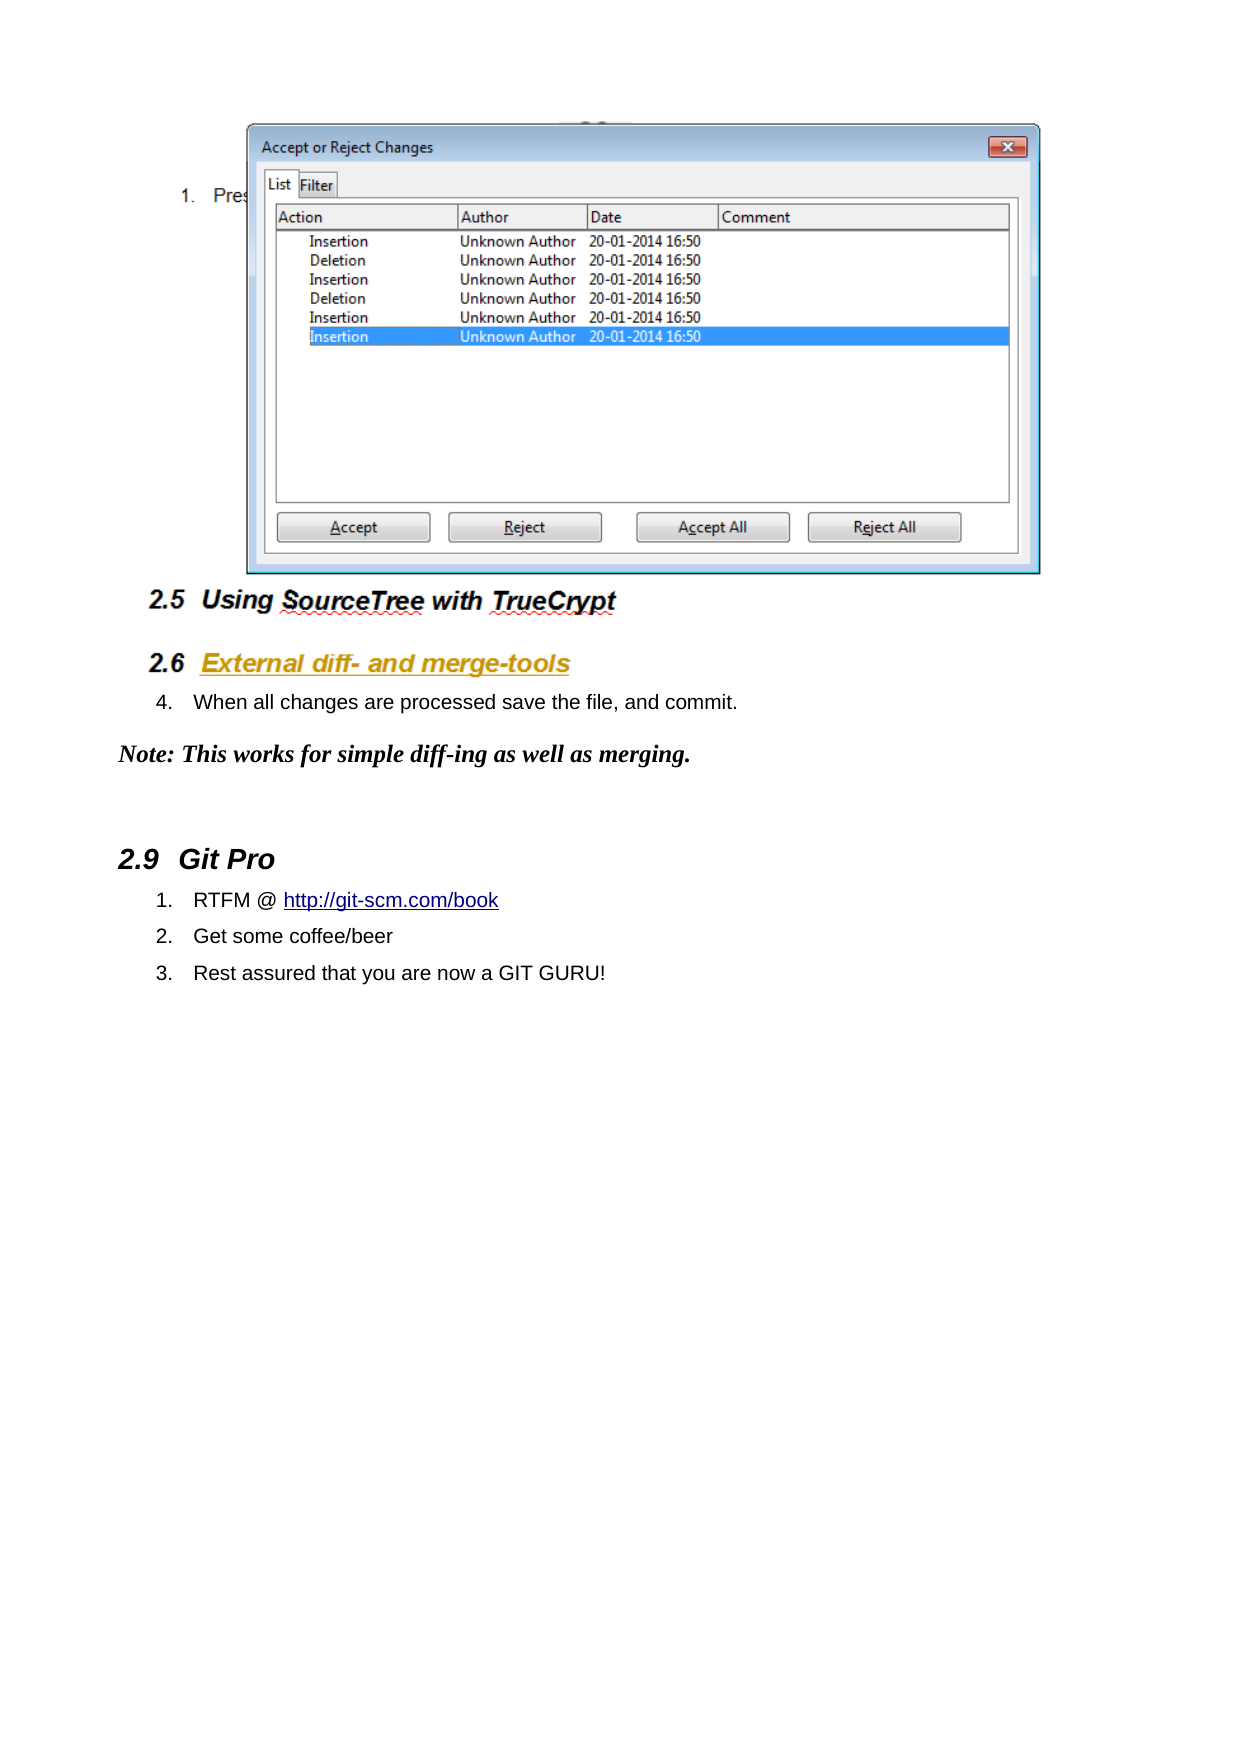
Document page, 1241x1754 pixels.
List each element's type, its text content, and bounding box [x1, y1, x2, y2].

text Note: This works for simple diff-ing as well as merging. [118, 739, 1122, 768]
picture [136, 121, 1104, 690]
list RTFM @ http://git-scm.com/book [156, 888, 1122, 912]
list When all changes are processed save the file, and commit. [156, 118, 1122, 714]
list Get some coffee/beer [156, 924, 1122, 948]
list Rest assured that you are now a GIT GURU! [156, 961, 1122, 984]
subtitle Git Pro [118, 842, 1122, 875]
